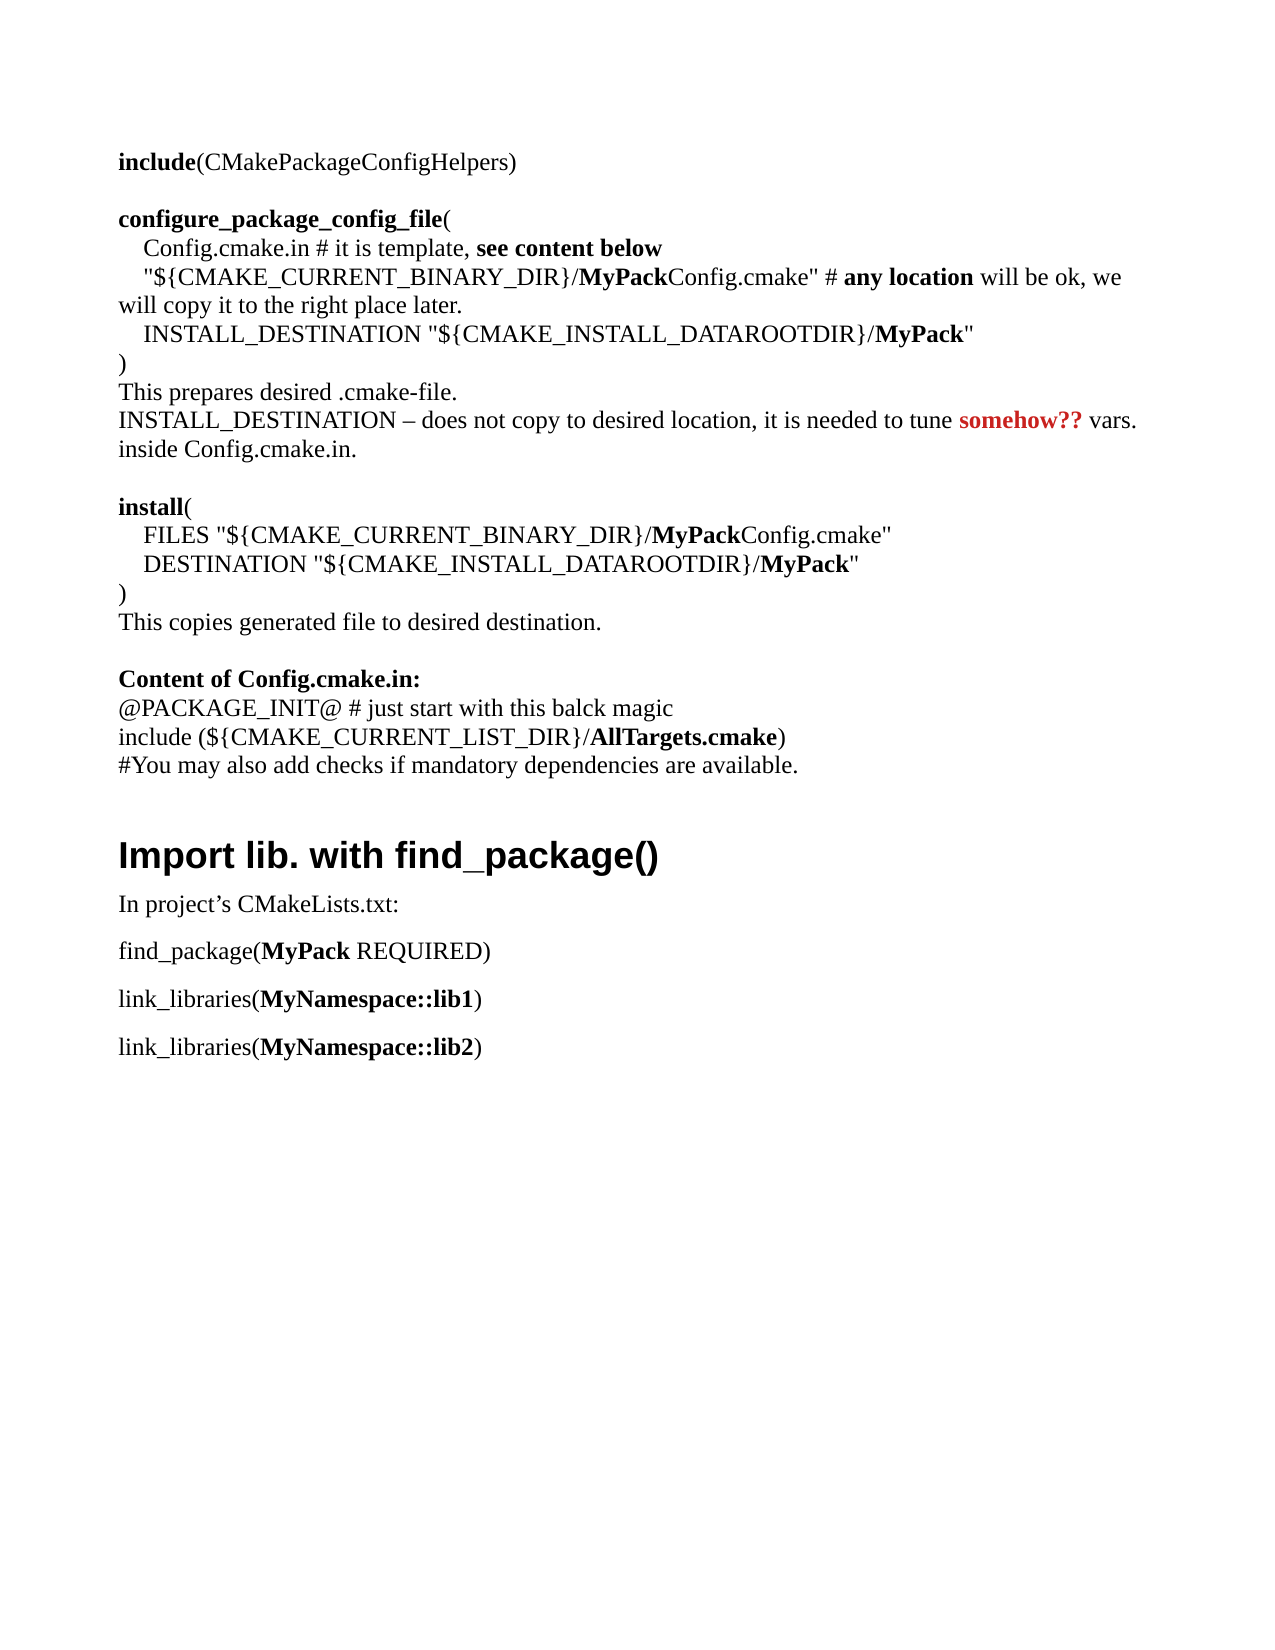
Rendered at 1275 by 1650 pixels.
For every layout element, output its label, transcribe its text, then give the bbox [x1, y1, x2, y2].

text link_libraries(MyNamespace::lib1) [118, 984, 1157, 1013]
text include (${CMAKE_CURRENT_LIST_DIR}/AllTargets.cmake) [118, 722, 1157, 751]
subtitle Import lib. with find_package() [118, 833, 1157, 876]
text "${CMAKE_CURRENT_BINARY_DIR}/MyPackConfig.cmake" # any location will be ok, we will copy it to the right place later. [118, 262, 1157, 319]
text install( [118, 492, 1157, 521]
text DESTINATION "${CMAKE_INSTALL_DATAROOTDIR}/MyPack" [118, 549, 1157, 578]
text #You may also add checks if mandatory dependencies are available. [118, 751, 1157, 779]
text ) [118, 578, 1157, 607]
text INSTALL_DESTINATION "${CMAKE_INSTALL_DATAROOTDIR}/MyPack" [118, 319, 1157, 348]
text Content of Config.cmake.in: [118, 664, 1157, 693]
text INSTALL_DESTINATION – does not copy to desired location, it is needed to tune somehow?? vars. inside Config.cmake.in. [118, 406, 1157, 463]
text This prepares desired .cmake-file. [118, 377, 1157, 406]
text @PACKAGE_INIT@ # just start with this balck magic [118, 693, 1157, 722]
text Config.cmake.in # it is template, see content below [118, 233, 1157, 262]
text This copies generated file to desired destination. [118, 607, 1157, 636]
text FILES "${CMAKE_CURRENT_BINARY_DIR}/MyPackConfig.cmake" [118, 521, 1157, 549]
text In project’s CMakeLists.txt: [118, 889, 1157, 917]
text link_libraries(MyNamespace::lib2) [118, 1032, 1157, 1060]
text configure_package_config_file( [118, 204, 1157, 233]
text find_package(MyPack REQUIRED) [118, 936, 1157, 965]
text ) [118, 348, 1157, 377]
text include(CMakePackageConfigHelpers) [118, 147, 1157, 176]
